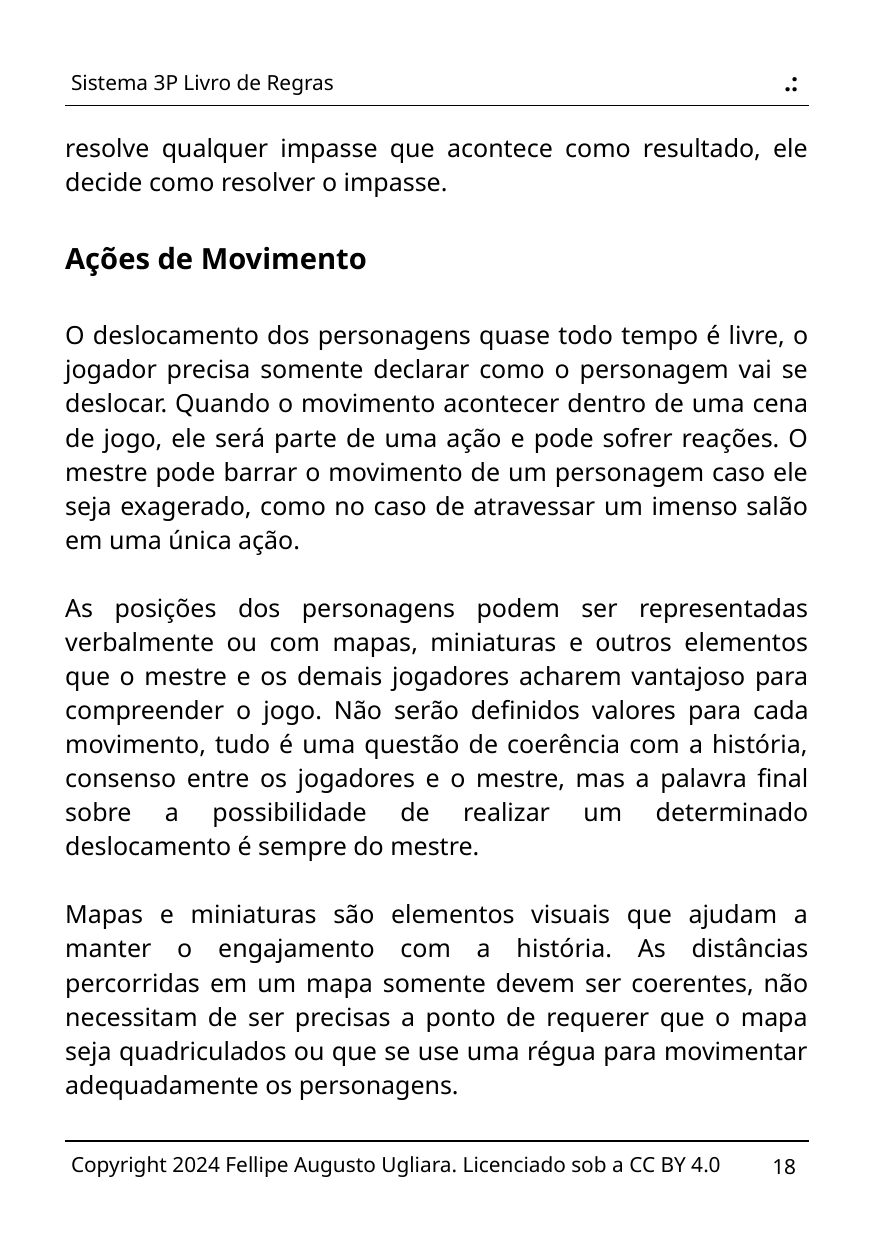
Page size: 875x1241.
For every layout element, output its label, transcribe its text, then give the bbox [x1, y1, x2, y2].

text O deslocamento dos personagens quase todo tempo é livre, o jogador precisa somente declarar como o personagem vai se deslocar. Quando o movimento acontecer dentro de uma cena de jogo, ele será parte de uma ação e pode sofrer reações. O mestre pode barrar o movimento de um personagem caso ele seja exagerado, como no caso de atravessar um imenso salão em uma única ação. [65, 318, 809, 556]
text As posições dos personagens podem ser representadas verbalmente ou com mapas, miniaturas e outros elementos que o mestre e os demais jogadores acharem vantajoso para compreender o jogo. Não serão definidos valores para cada movimento, tudo é uma questão de coerência com a história, consenso entre os jogadores e o mestre, mas a palavra final sobre a possibilidade de realizar um determinado deslocamento é sempre do mestre. [65, 591, 809, 863]
text resolve qualquer impasse que acontece como resultado, ele decide como resolver o impasse. [65, 130, 809, 198]
text Mapas e miniaturas são elementos visuais que ajudam a manter o engajamento com a história. As distâncias percorridas em um mapa somente devem ser coerentes, não necessitam de ser precisas a ponto de requerer que o mapa seja quadriculados ou que se use uma régua para movimentar adequadamente os personagens. [65, 897, 809, 1101]
subtitle Ações de Movimento [65, 238, 809, 278]
